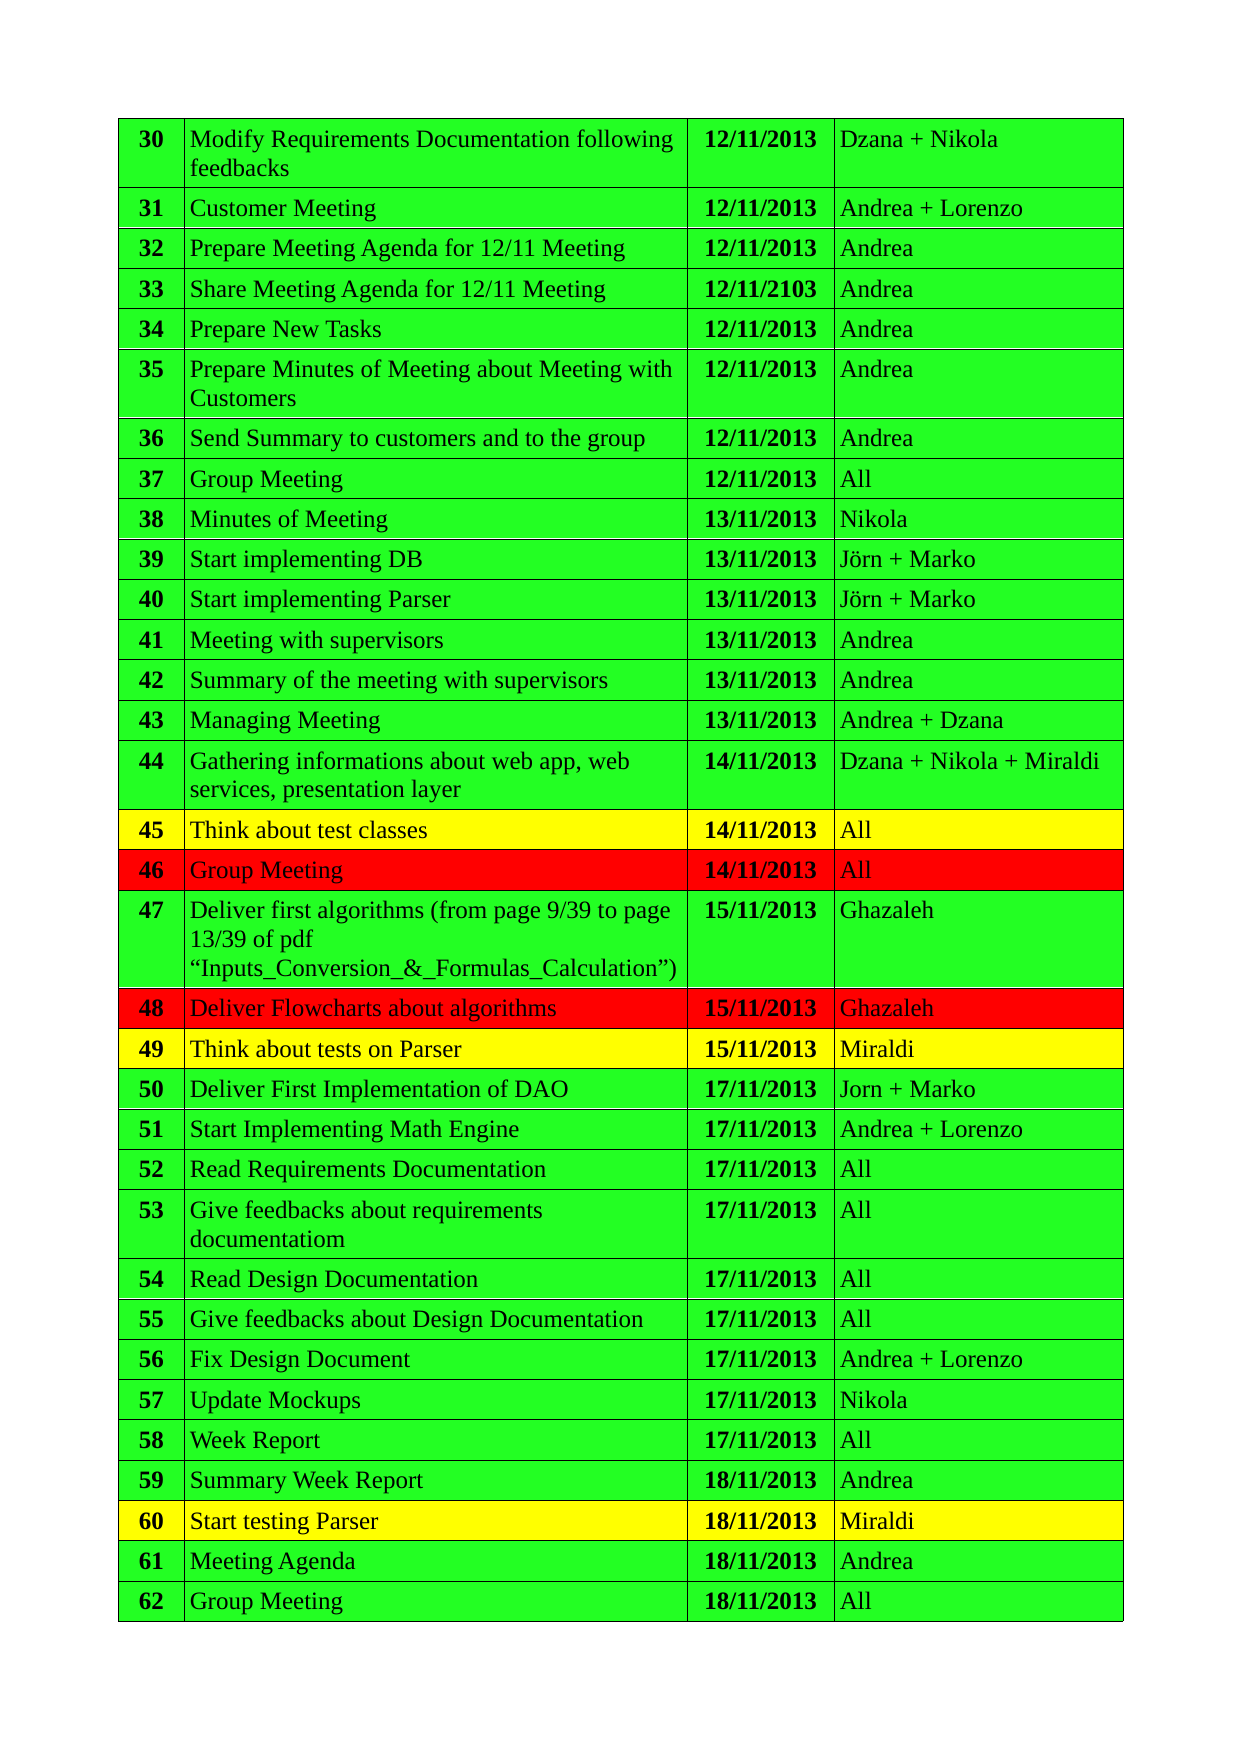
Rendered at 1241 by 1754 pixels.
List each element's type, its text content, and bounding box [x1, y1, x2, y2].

table_cell Andrea + Dzana [835, 701, 1123, 740]
table_cell 34 [119, 309, 184, 348]
table_cell 13/11/2013 [688, 620, 834, 659]
table_cell Dzana + Nikola + Miraldi [835, 741, 1123, 809]
table_cell 12/11/2013 [688, 350, 834, 417]
table_cell Modify Requirements Documentation following feedbacks [185, 119, 687, 187]
table_cell All [835, 1150, 1123, 1189]
table_cell Start implementing DB [185, 540, 687, 579]
table_cell 57 [119, 1380, 184, 1419]
table_cell Ghazaleh [835, 989, 1123, 1028]
table_cell 39 [119, 540, 184, 579]
table_cell Andrea [835, 229, 1123, 268]
table_cell 12/11/2013 [688, 188, 834, 227]
table_cell 49 [119, 1029, 184, 1068]
table_cell 17/11/2013 [688, 1110, 834, 1149]
table_cell 18/11/2013 [688, 1501, 834, 1540]
table_cell Share Meeting Agenda for 12/11 Meeting [185, 269, 687, 308]
table_cell Start testing Parser [185, 1501, 687, 1540]
table_cell 13/11/2013 [688, 499, 834, 538]
table_cell 15/11/2013 [688, 989, 834, 1028]
table_cell Andrea [835, 350, 1123, 417]
table_cell 40 [119, 580, 184, 619]
table_cell 31 [119, 188, 184, 227]
table_cell 12/11/2013 [688, 119, 834, 187]
table_cell Andrea + Lorenzo [835, 1110, 1123, 1149]
table_cell Gathering informations about web app, web services, presentation layer [185, 741, 687, 809]
table_cell Think about test classes [185, 810, 687, 849]
table_cell Fix Design Document [185, 1340, 687, 1379]
table_cell 54 [119, 1259, 184, 1298]
table_cell 61 [119, 1541, 184, 1581]
table_cell 17/11/2013 [688, 1069, 834, 1108]
table_cell Andrea [835, 419, 1123, 458]
table_cell All [835, 850, 1123, 890]
table_cell 42 [119, 660, 184, 700]
table_cell 13/11/2013 [688, 540, 834, 579]
table_cell Nikola [835, 499, 1123, 538]
table_cell Andrea [835, 309, 1123, 348]
table_cell Deliver first algorithms (from page 9/39 to page 13/39 of pdf “Inputs_Conversion_&_Formulas_Calculation”) [185, 891, 687, 987]
table_cell 60 [119, 1501, 184, 1540]
table_cell Deliver First Implementation of DAO [185, 1069, 687, 1108]
table_cell Miraldi [835, 1029, 1123, 1068]
table_cell Think about tests on Parser [185, 1029, 687, 1068]
table_cell Andrea [835, 1541, 1123, 1581]
table_cell Start Implementing Math Engine [185, 1110, 687, 1149]
table_cell All [835, 810, 1123, 849]
table_cell Andrea [835, 620, 1123, 659]
table_cell Meeting with supervisors [185, 620, 687, 659]
table_cell 59 [119, 1461, 184, 1500]
table_cell 12/11/2013 [688, 309, 834, 348]
table_cell 55 [119, 1300, 184, 1339]
table_cell 30 [119, 119, 184, 187]
table_cell Summary Week Report [185, 1461, 687, 1500]
table_cell Dzana + Nikola [835, 119, 1123, 187]
table_cell 46 [119, 850, 184, 890]
table_cell 33 [119, 269, 184, 308]
table_cell 13/11/2013 [688, 701, 834, 740]
table_cell Group Meeting [185, 1582, 687, 1621]
table_cell 12/11/2013 [688, 229, 834, 268]
table_cell 12/11/2013 [688, 459, 834, 498]
table_cell 17/11/2013 [688, 1150, 834, 1189]
table_cell 50 [119, 1069, 184, 1108]
table_cell Customer Meeting [185, 188, 687, 227]
table_cell 14/11/2013 [688, 810, 834, 849]
table_cell 12/11/2103 [688, 269, 834, 308]
table_cell 53 [119, 1190, 184, 1258]
table_cell 43 [119, 701, 184, 740]
table_cell Start implementing Parser [185, 580, 687, 619]
table_cell 52 [119, 1150, 184, 1189]
table_cell All [835, 1259, 1123, 1298]
table_cell Andrea [835, 660, 1123, 700]
table_cell Group Meeting [185, 459, 687, 498]
table_cell Miraldi [835, 1501, 1123, 1540]
table_cell Prepare Meeting Agenda for 12/11 Meeting [185, 229, 687, 268]
table_cell All [835, 1582, 1123, 1621]
table_cell All [835, 459, 1123, 498]
table_cell Meeting Agenda [185, 1541, 687, 1581]
table_cell 18/11/2013 [688, 1582, 834, 1621]
table_cell Give feedbacks about Design Documentation [185, 1300, 687, 1339]
table_cell 41 [119, 620, 184, 659]
table_cell Summary of the meeting with supervisors [185, 660, 687, 700]
table_cell Prepare New Tasks [185, 309, 687, 348]
table_cell 45 [119, 810, 184, 849]
table_cell All [835, 1190, 1123, 1258]
table_cell Ghazaleh [835, 891, 1123, 987]
table_cell 37 [119, 459, 184, 498]
table_cell 32 [119, 229, 184, 268]
table_cell Week Report [185, 1420, 687, 1460]
table_cell Read Design Documentation [185, 1259, 687, 1298]
table_cell Deliver Flowcharts about algorithms [185, 989, 687, 1028]
table_cell 36 [119, 419, 184, 458]
table_cell 17/11/2013 [688, 1420, 834, 1460]
table_cell All [835, 1420, 1123, 1460]
table_cell 15/11/2013 [688, 891, 834, 987]
table_cell Nikola [835, 1380, 1123, 1419]
table_cell 17/11/2013 [688, 1259, 834, 1298]
table_cell 17/11/2013 [688, 1380, 834, 1419]
table_cell 44 [119, 741, 184, 809]
table_cell 17/11/2013 [688, 1300, 834, 1339]
table_cell Jorn + Marko [835, 1069, 1123, 1108]
table_cell 17/11/2013 [688, 1340, 834, 1379]
table_cell Managing Meeting [185, 701, 687, 740]
table_cell Andrea + Lorenzo [835, 1340, 1123, 1379]
table_cell Andrea [835, 1461, 1123, 1500]
table_cell 15/11/2013 [688, 1029, 834, 1068]
table_cell Andrea [835, 269, 1123, 308]
table_cell 13/11/2013 [688, 580, 834, 619]
table_cell 48 [119, 989, 184, 1028]
table_cell 56 [119, 1340, 184, 1379]
table_cell Group Meeting [185, 850, 687, 890]
table_cell 51 [119, 1110, 184, 1149]
table_cell Read Requirements Documentation [185, 1150, 687, 1189]
table_cell 47 [119, 891, 184, 987]
table_cell 17/11/2013 [688, 1190, 834, 1258]
table_cell Send Summary to customers and to the group [185, 419, 687, 458]
table_cell 12/11/2013 [688, 419, 834, 458]
table_cell Jörn + Marko [835, 580, 1123, 619]
table_cell 62 [119, 1582, 184, 1621]
table_cell 14/11/2013 [688, 741, 834, 809]
table_cell Jörn + Marko [835, 540, 1123, 579]
table_cell Andrea + Lorenzo [835, 188, 1123, 227]
table_cell Give feedbacks about requirements documentatiom [185, 1190, 687, 1258]
table_cell Prepare Minutes of Meeting about Meeting with Customers [185, 350, 687, 417]
table_cell 58 [119, 1420, 184, 1460]
table_cell Minutes of Meeting [185, 499, 687, 538]
table_cell All [835, 1300, 1123, 1339]
table_cell 18/11/2013 [688, 1541, 834, 1581]
table_cell 35 [119, 350, 184, 417]
table_cell 14/11/2013 [688, 850, 834, 890]
table_cell Update Mockups [185, 1380, 687, 1419]
table_cell 38 [119, 499, 184, 538]
table_cell 18/11/2013 [688, 1461, 834, 1500]
table_cell 13/11/2013 [688, 660, 834, 700]
